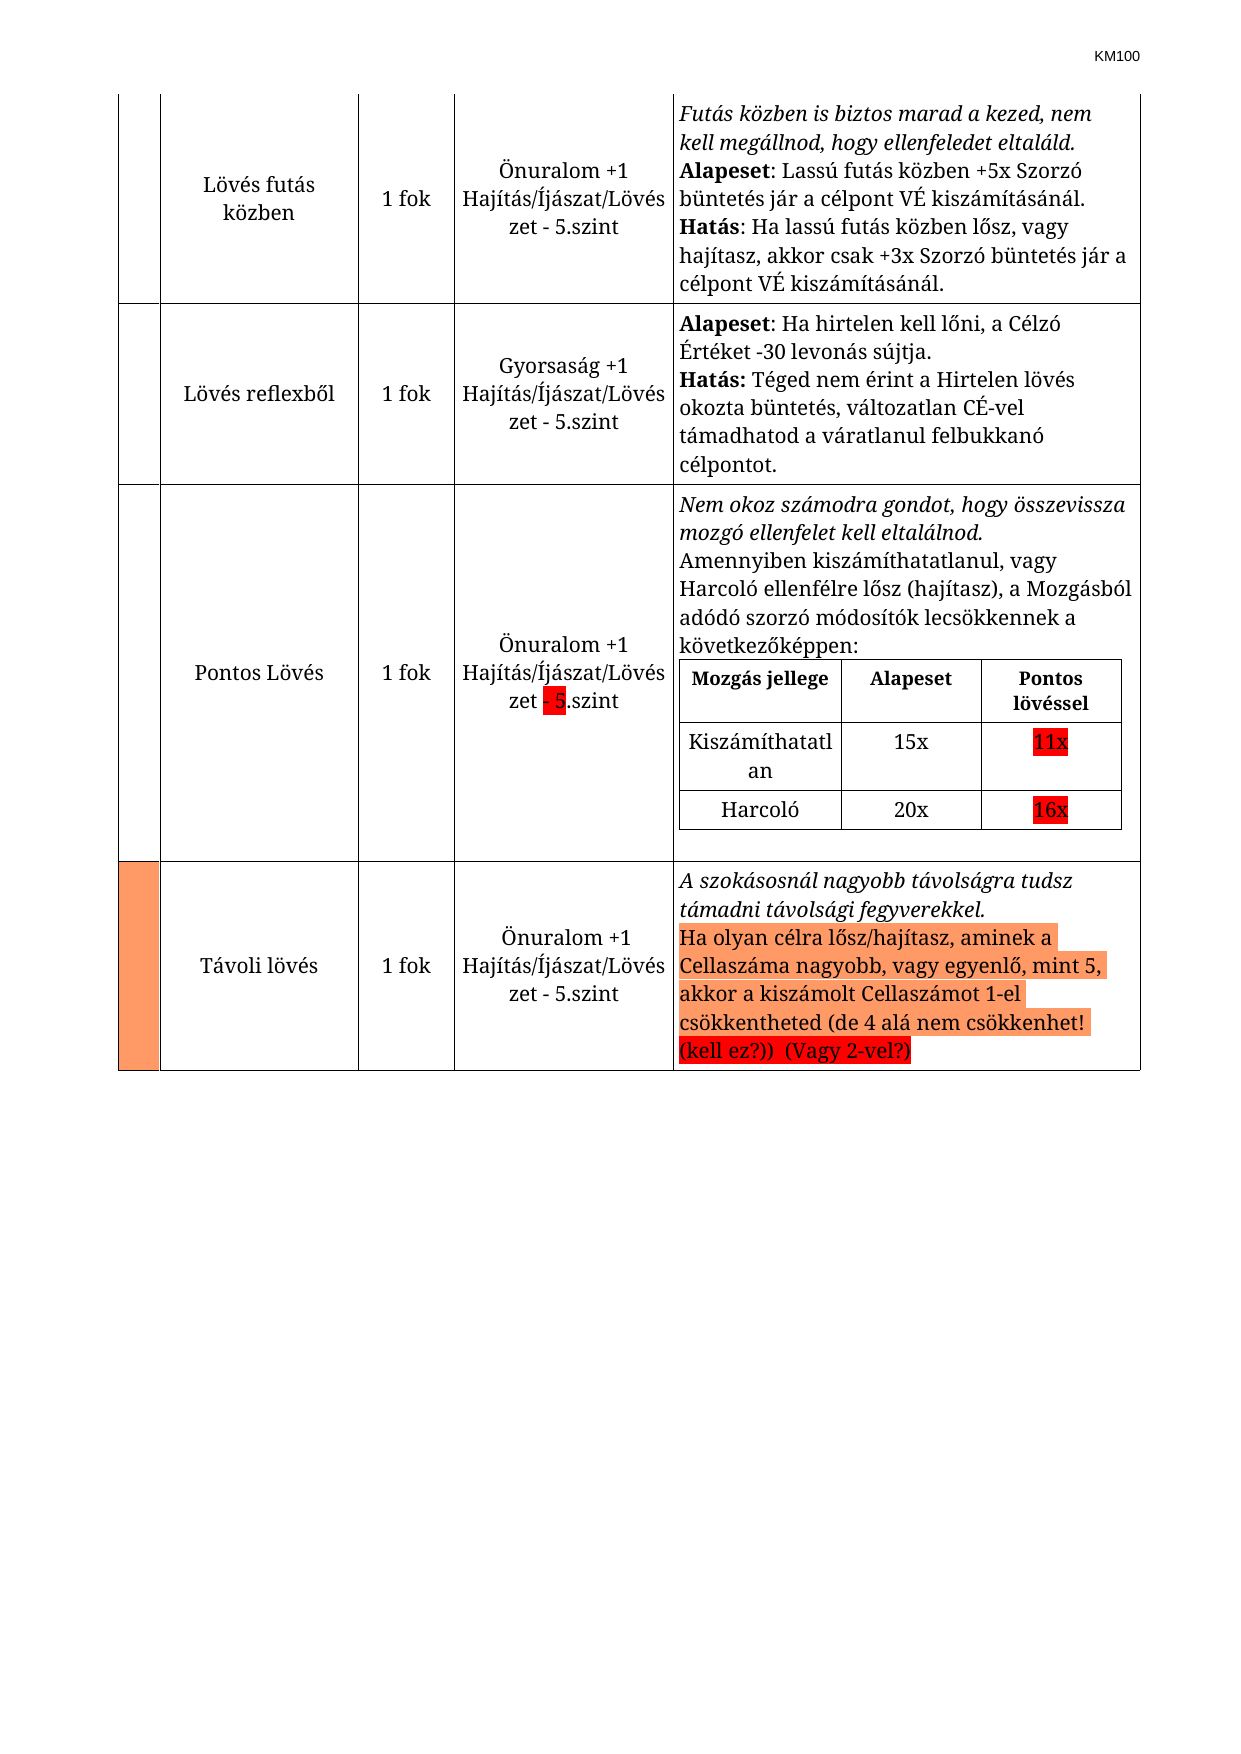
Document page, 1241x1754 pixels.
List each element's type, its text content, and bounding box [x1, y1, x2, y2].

table_cell 1 fok [359, 485, 454, 861]
table_cell Távoli lövés [161, 862, 358, 1070]
table_cell Önuralom +1 Hajítás/Íjászat/Lövészet - 5.szint [455, 862, 673, 1070]
table_header Alapeset [842, 660, 981, 722]
table_cell 20x [842, 791, 981, 829]
table_cell Gyorsaság +1 Hajítás/Íjászat/Lövészet - 5.szint [455, 304, 673, 484]
table_cell Önuralom +1 Hajítás/Íjászat/Lövészet - 5.szint [455, 485, 673, 861]
table_cell [119, 94, 159, 303]
table_cell Pontos Lövés [161, 485, 358, 861]
table_cell Lövés reflexből [161, 304, 358, 484]
table_cell A szokásosnál nagyobb távolságra tudsz támadni távolsági fegyverekkel. Ha olyan célra lősz/hajítasz, aminek a Cellaszáma nagyobb, vagy egyenlő, mint 5, akkor a kiszámolt Cellaszámot 1-el csökkentheted (de 4 alá nem csökkenhet! (kell ez?)) (Vagy 2-vel?) [674, 862, 1140, 1070]
table_cell Önuralom +1 Hajítás/Íjászat/Lövészet - 5.szint [455, 94, 673, 303]
table_cell Alapeset: Ha hirtelen kell lőni, a Célzó Értéket -30 levonás sújtja. Hatás: Téged nem érint a Hirtelen lövés okozta büntetés, változatlan CÉ-vel támadhatod a váratlanul felbukkanó célpontot. [674, 304, 1140, 484]
table_cell 15x [842, 723, 981, 790]
table_cell Nem okoz számodra gondot, hogy összevissza mozgó ellenfelet kell eltalálnod. Amennyiben kiszámíthatatlanul, vagy Harcoló ellenfélre lősz (hajítasz), a Mozgásból adódó szorzó módosítók lecsökkennek a következőképpen: [674, 485, 1140, 861]
table_cell 16x [982, 791, 1121, 829]
table_cell 11x [982, 723, 1121, 790]
table_cell 1 fok [359, 304, 454, 484]
table_cell 1 fok [359, 862, 454, 1070]
table_cell Harcoló [680, 791, 841, 829]
table_header Pontos lövéssel [982, 660, 1121, 722]
table_cell [119, 304, 159, 484]
table_cell 1 fok [359, 94, 454, 303]
table_cell [119, 862, 159, 1070]
table_cell Futás közben is biztos marad a kezed, nem kell megállnod, hogy ellenfeledet eltaláld. Alapeset: Lassú futás közben +5x Szorzó büntetés jár a célpont VÉ kiszámításánál. Hatás: Ha lassú futás közben lősz, vagy hajítasz, akkor csak +3x Szorzó büntetés jár a célpont VÉ kiszámításánál. [674, 94, 1140, 303]
table_cell Lövés futás közben [161, 94, 358, 303]
table_cell [119, 485, 159, 861]
table_cell Kiszámíthatatlan [680, 723, 841, 790]
table_header Mozgás jellege [680, 660, 841, 722]
